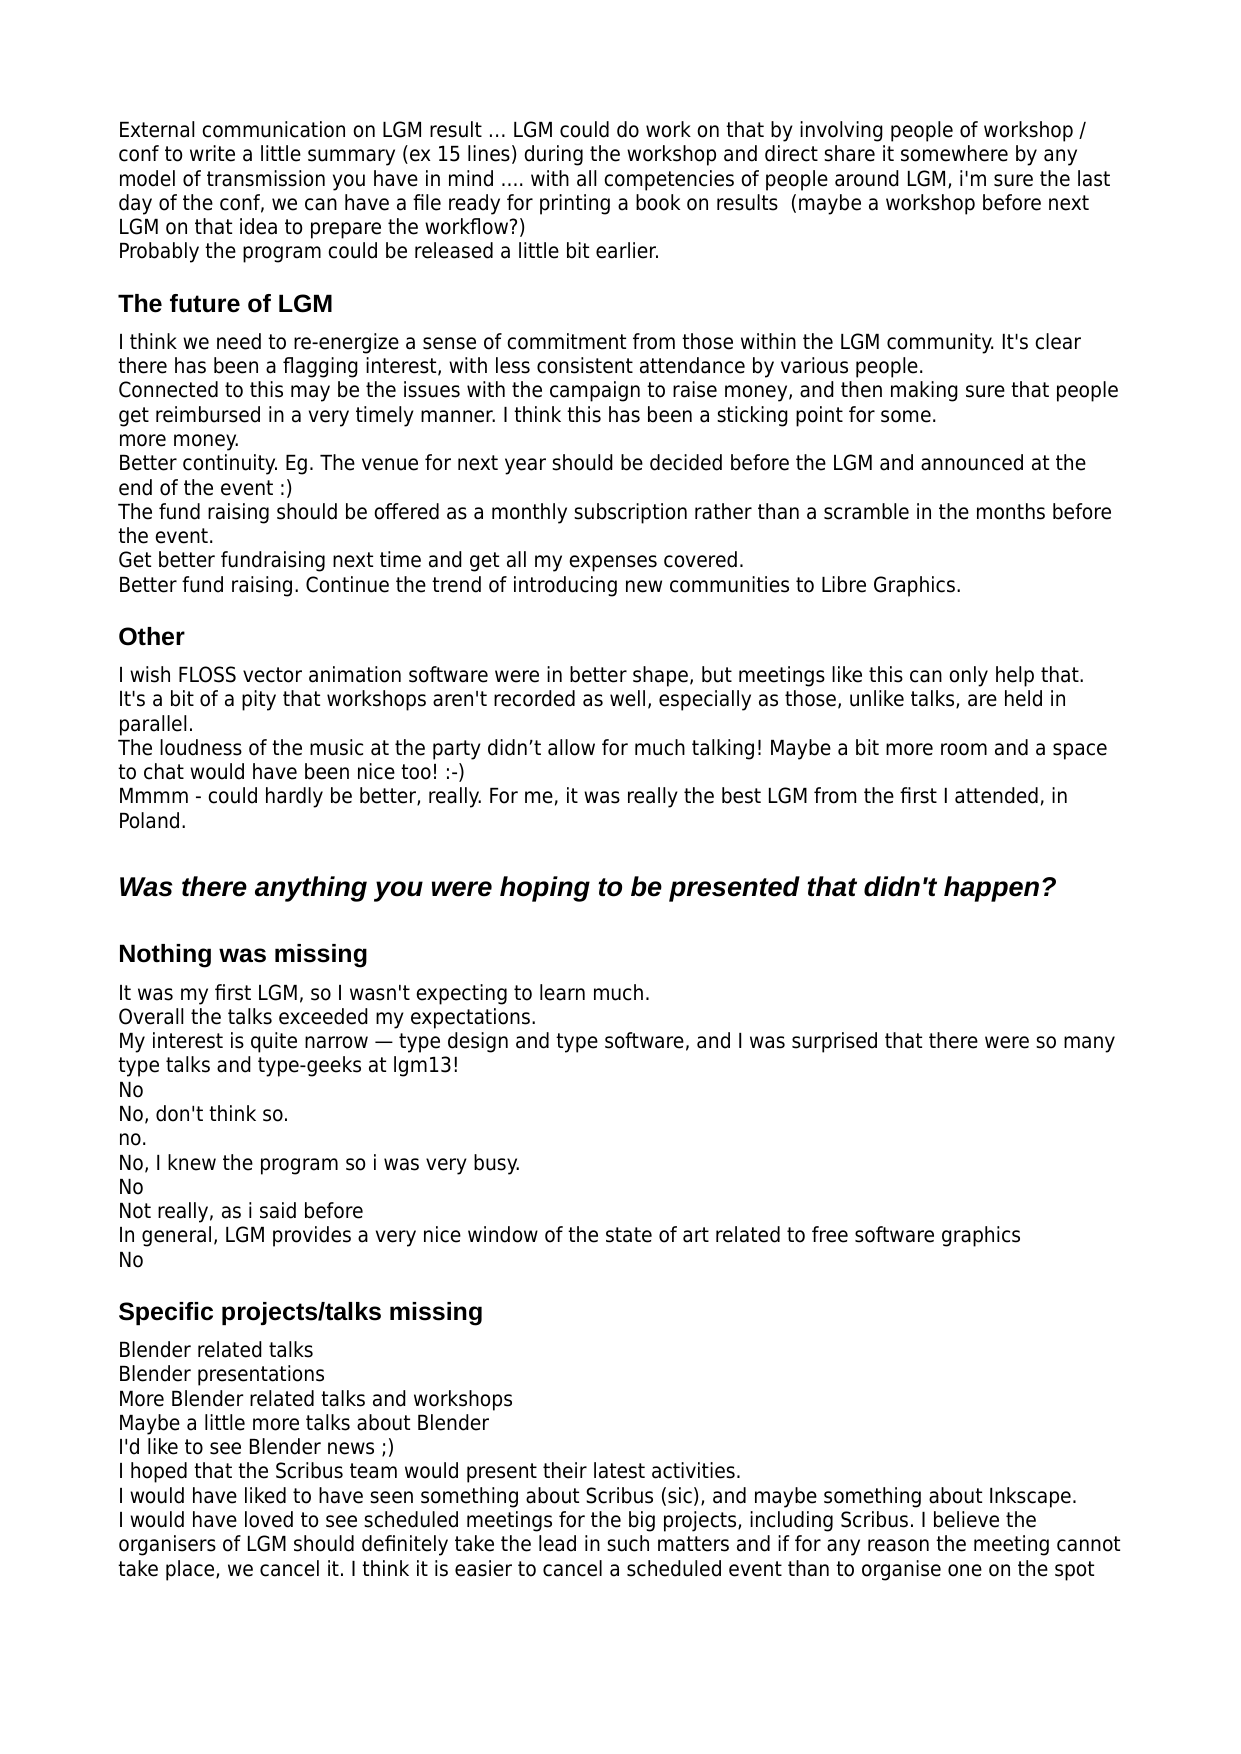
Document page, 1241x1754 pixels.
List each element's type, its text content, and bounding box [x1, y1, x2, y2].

text Get better fundraising next time and get all my expenses covered. [118, 548, 1122, 573]
text Overall the talks exceeded my expectations. [118, 1005, 1122, 1029]
text It's a bit of a pity that workshops aren't recorded as well, especially as those, unlike talks, are held in parallel. [118, 687, 1122, 736]
text No, I knew the program so i was very busy. [118, 1151, 1122, 1175]
text Better fund raising. Continue the trend of introducing new communities to Libre Graphics. [118, 573, 1122, 597]
text more money. [118, 427, 1122, 451]
text Connected to this may be the issues with the campaign to raise money, and then making sure that people get reimbursed in a very timely manner. I think this has been a sticking point for some. [118, 378, 1122, 427]
text I would have liked to have seen something about Scribus (sic), and maybe something about Inkscape. [118, 1484, 1122, 1508]
text I think we need to re-energize a sense of commitment from those within the LGM community. It's clear there has been a flagging interest, with less consistent attendance by various people. [118, 330, 1122, 378]
subtitle The future of LGM [118, 289, 1122, 317]
text The loudness of the music at the party didn’t allow for much talking! Maybe a bit more room and a space to chat would have been nice too! :-) Mmmm - could hardly be better, really. For me, it was really the best LGM from the first I attended, in Poland. [118, 736, 1122, 833]
text no. [118, 1126, 1122, 1151]
text Blender presentations [118, 1362, 1122, 1387]
text No [118, 1248, 1122, 1272]
text I would have loved to see scheduled meetings for the big projects, including Scribus. I believe the organisers of LGM should definitely take the lead in such matters and if for any reason the meeting cannot take place, we cancel it. I think it is easier to cancel a scheduled event than to organise one on the spot [118, 1508, 1122, 1581]
text No [118, 1078, 1122, 1102]
text It was my first LGM, so I wasn't expecting to learn much. [118, 981, 1122, 1005]
text Not really, as i said before [118, 1199, 1122, 1223]
text Blender related talks [118, 1338, 1122, 1362]
text The fund raising should be offered as a monthly subscription rather than a scramble in the months before the event. [118, 500, 1122, 548]
text No [118, 1175, 1122, 1199]
subtitle Nothing was missing [118, 939, 1122, 968]
text Better continuity. Eg. The venue for next year should be decided before the LGM and announced at the end of the event :) [118, 451, 1122, 500]
subtitle Other [118, 622, 1122, 651]
text In general, LGM provides a very nice window of the state of art related to free software graphics [118, 1223, 1122, 1248]
text I hoped that the Scribus team would present their latest activities. [118, 1459, 1122, 1484]
text No, don't think so. [118, 1102, 1122, 1126]
subtitle Was there anything you were hoping to be presented that didn't happen? [118, 871, 1122, 902]
subtitle Specific projects/talks missing [118, 1297, 1122, 1326]
text I wish FLOSS vector animation software were in better shape, but meetings like this can only help that. [118, 663, 1122, 687]
text Probably the program could be released a little bit earlier. [118, 239, 1122, 264]
text More Blender related talks and workshops [118, 1387, 1122, 1411]
text I'd like to see Blender news ;) [118, 1435, 1122, 1459]
text My interest is quite narrow — type design and type software, and I was surprised that there were so many type talks and type-geeks at lgm13! [118, 1029, 1122, 1078]
text External communication on LGM result … LGM could do work on that by involving people of workshop / conf to write a little summary (ex 15 lines) during the workshop and direct share it somewhere by any model of transmission you have in mind .... with all competencies of people around LGM, i'm sure the last day of the conf, we can have a file ready for printing a book on results (maybe a workshop before next LGM on that idea to prepare the workflow?) [118, 118, 1122, 239]
text Maybe a little more talks about Blender [118, 1411, 1122, 1435]
